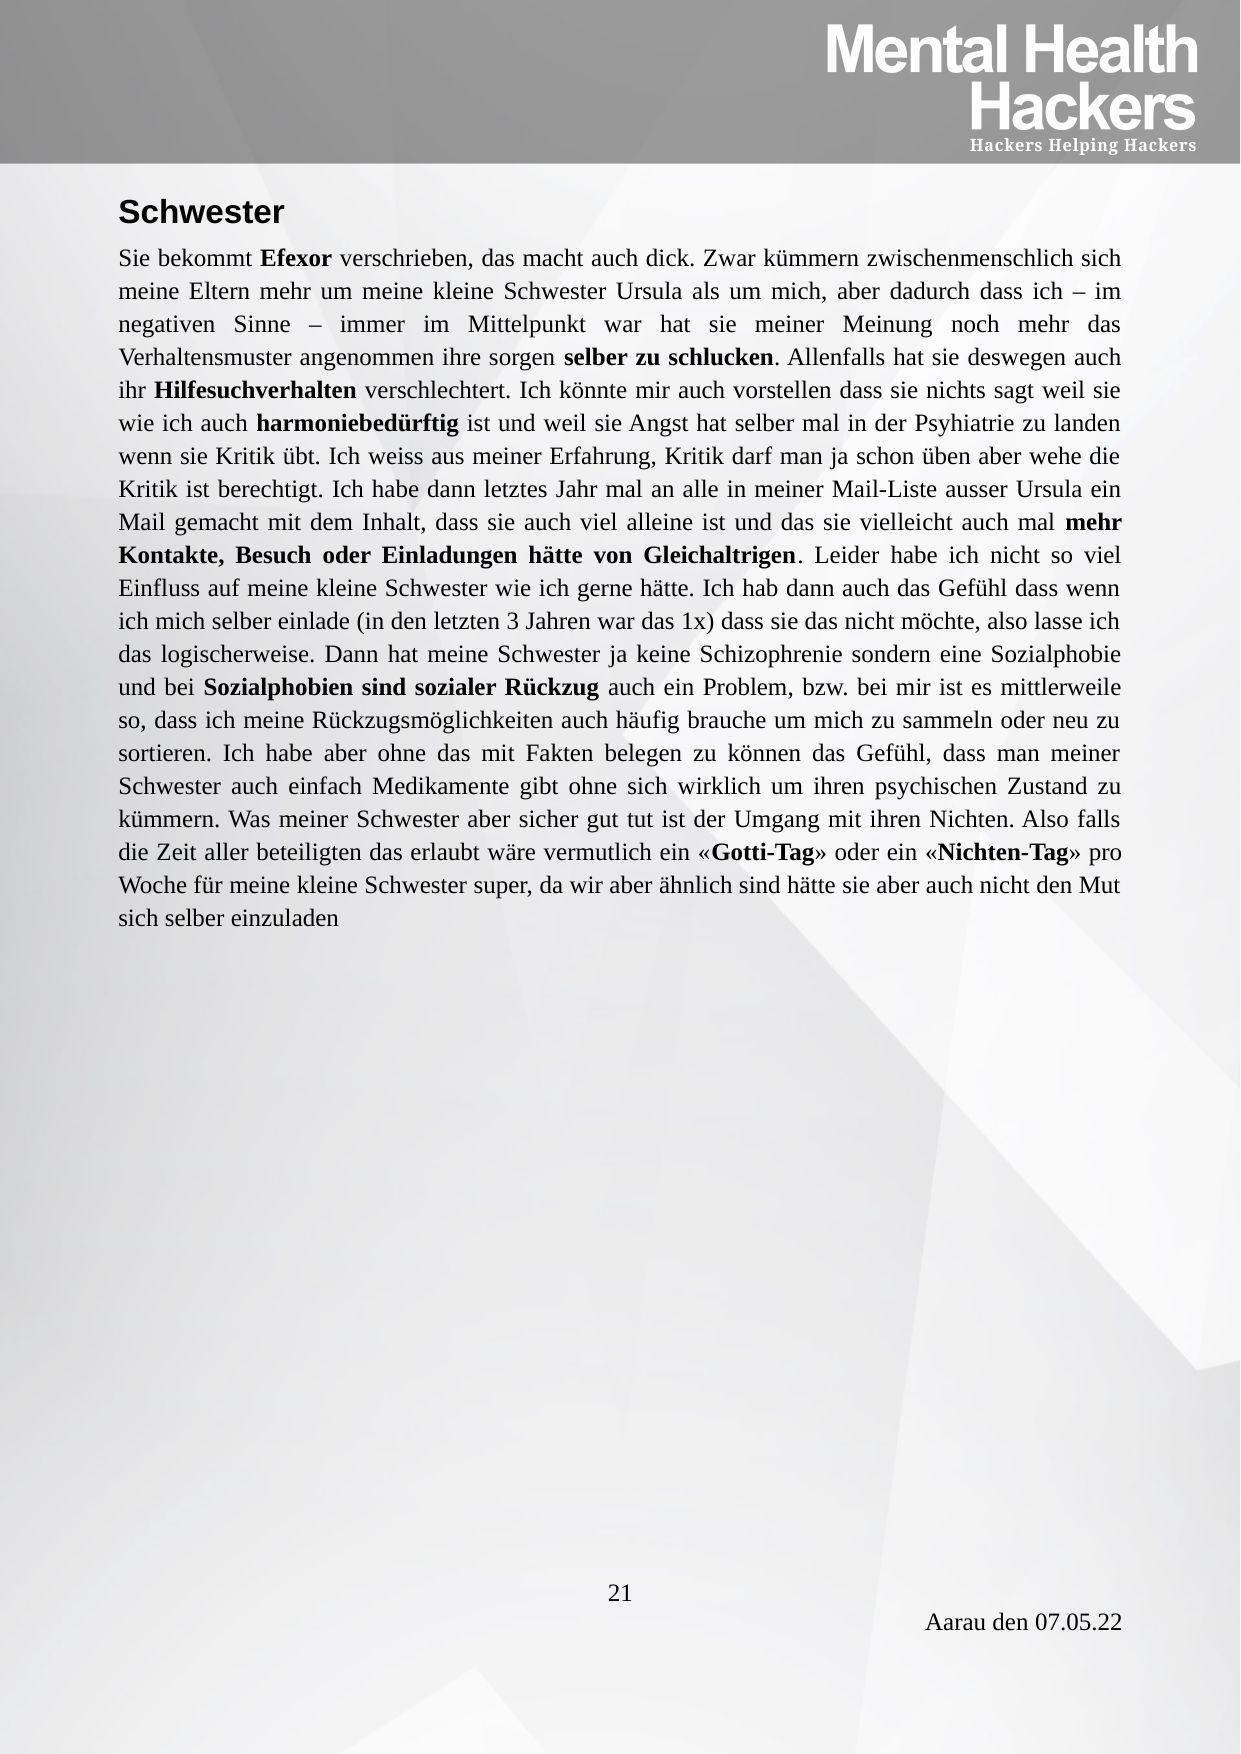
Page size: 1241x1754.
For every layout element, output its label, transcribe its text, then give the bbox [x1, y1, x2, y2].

subtitle Schwester [118, 192, 1122, 231]
text Sie bekommt Efexor verschrieben, das macht auch dick. Zwar kümmern zwischenmenschlich sich meine Eltern mehr um meine kleine Schwester Ursula als um mich, aber dadurch dass ich – im negativen Sinne – immer im Mittelpunkt war hat sie meiner Meinung noch mehr das Verhaltensmuster angenommen ihre sorgen selber zu schlucken. Allenfalls hat sie deswegen auch ihr Hilfesuchverhalten verschlechtert. Ich könnte mir auch vorstellen dass sie nichts sagt weil sie wie ich auch harmoniebedürftig ist und weil sie Angst hat selber mal in der Psyhiatrie zu landen wenn sie Kritik übt. Ich weiss aus meiner Erfahrung, Kritik darf man ja schon üben aber wehe die Kritik ist berechtigt. Ich habe dann letztes Jahr mal an alle in meiner Mail-Liste ausser Ursula ein Mail gemacht mit dem Inhalt, dass sie auch viel alleine ist und das sie vielleicht auch mal mehr Kontakte, Besuch oder Einladungen hätte von Gleichaltrigen. Leider habe ich nicht so viel Einfluss auf meine kleine Schwester wie ich gerne hätte. Ich hab dann auch das Gefühl dass wenn ich mich selber einlade (in den letzten 3 Jahren war das 1x) dass sie das nicht möchte, also lasse ich das logischerweise. Dann hat meine Schwester ja keine Schizophrenie sondern eine Sozialphobie und bei Sozialphobien sind sozialer Rückzug auch ein Problem, bzw. bei mir ist es mittlerweile so, dass ich meine Rückzugsmöglichkeiten auch häufig brauche um mich zu sammeln oder neu zu sortieren. Ich habe aber ohne das mit Fakten belegen zu können das Gefühl, dass man meiner Schwester auch einfach Medikamente gibt ohne sich wirklich um ihren psychischen Zustand zu kümmern. Was meiner Schwester aber sicher gut tut ist der Umgang mit ihren Nichten. Also falls die Zeit aller beteiligten das erlaubt wäre vermutlich ein «Gotti-Tag» oder ein «Nichten-Tag» pro Woche für meine kleine Schwester super, da wir aber ähnlich sind hätte sie aber auch nicht den Mut sich selber einzuladen [118, 243, 1122, 932]
picture [0, 0, 1241, 1754]
